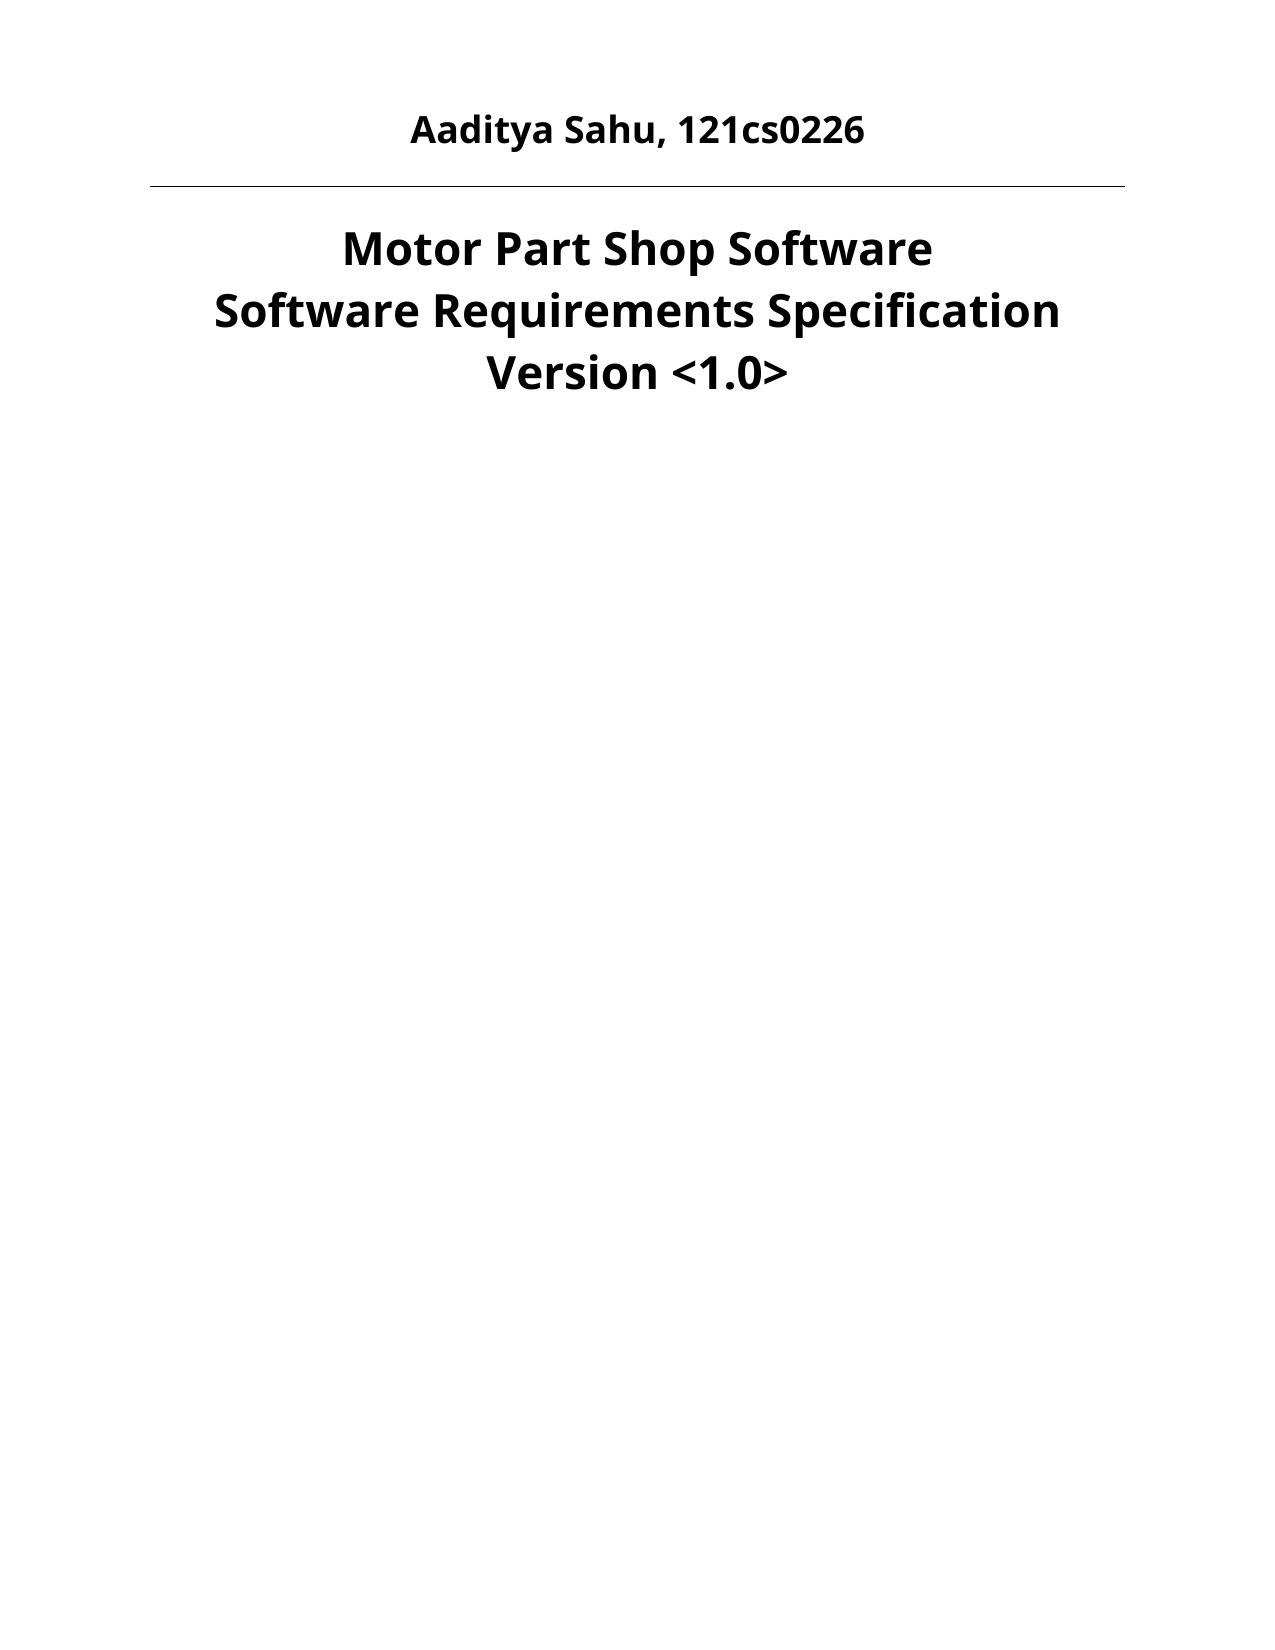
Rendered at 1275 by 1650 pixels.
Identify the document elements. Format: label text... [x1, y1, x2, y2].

subtitle Software Requirements Specification [150, 278, 1125, 341]
subtitle Version <1.0> [150, 341, 1125, 403]
text Motor Part Shop Software [150, 216, 1125, 278]
